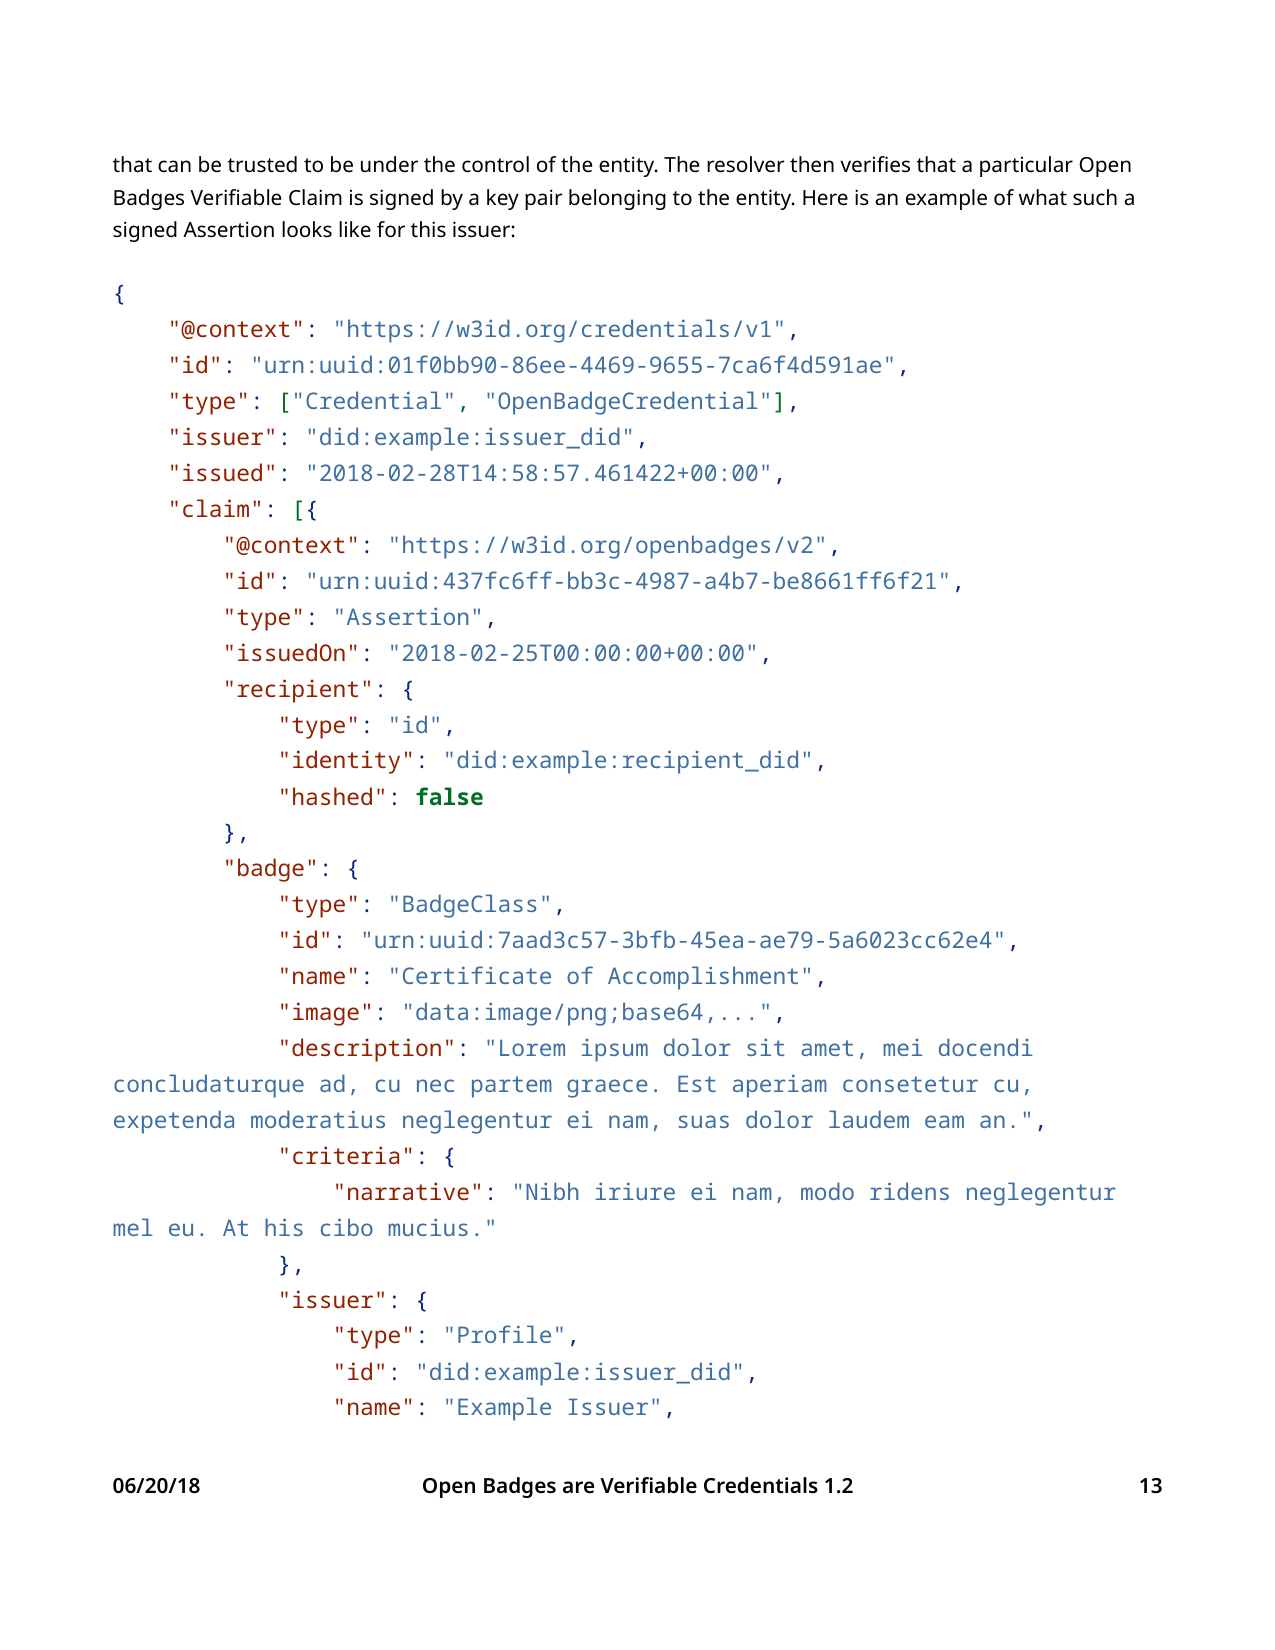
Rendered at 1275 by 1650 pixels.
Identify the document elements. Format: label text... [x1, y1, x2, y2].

text { "@context": "https://w3id.org/credentials/v1", "id": "urn:uuid:01f0bb90-86ee-4469-9655-7ca6f4d591ae", "type": ["Credential", "OpenBadgeCredential"], "issuer": "did:example:issuer_did", "issued": "2018-02-28T14:58:57.461422+00:00", "claim": [{ "@context": "https://w3id.org/openbadges/v2", "id": "urn:uuid:437fc6ff-bb3c-4987-a4b7-be8661ff6f21", "type": "Assertion", "issuedOn": "2018-02-25T00:00:00+00:00", "recipient": { "type": "id", "identity": "did:example:recipient_did", "hashed": false }, "badge": { "type": "BadgeClass", "id": "urn:uuid:7aad3c57-3bfb-45ea-ae79-5a6023cc62e4", "name": "Certificate of Accomplishment", "image": "data:image/png;base64,...", "description": "Lorem ipsum dolor sit amet, mei docendi concludaturque ad, cu nec partem graece. Est aperiam consetetur cu, expetenda moderatius neglegentur ei nam, suas dolor laudem eam an.", "criteria": { "narrative": "Nibh iriure ei nam, modo ridens neglegentur mel eu. At his cibo mucius." }, "issuer": { "type": "Profile", "id": "did:example:issuer_did", "name": "Example Issuer", [112, 277, 1162, 1423]
text that can be trusted to be under the control of the entity. The resolver then verifies that a particular Open Badges Verifiable Claim is signed by a key pair belonging to the entity. Here is an example of what such a signed Assertion looks like for this issuer: [112, 150, 1162, 244]
